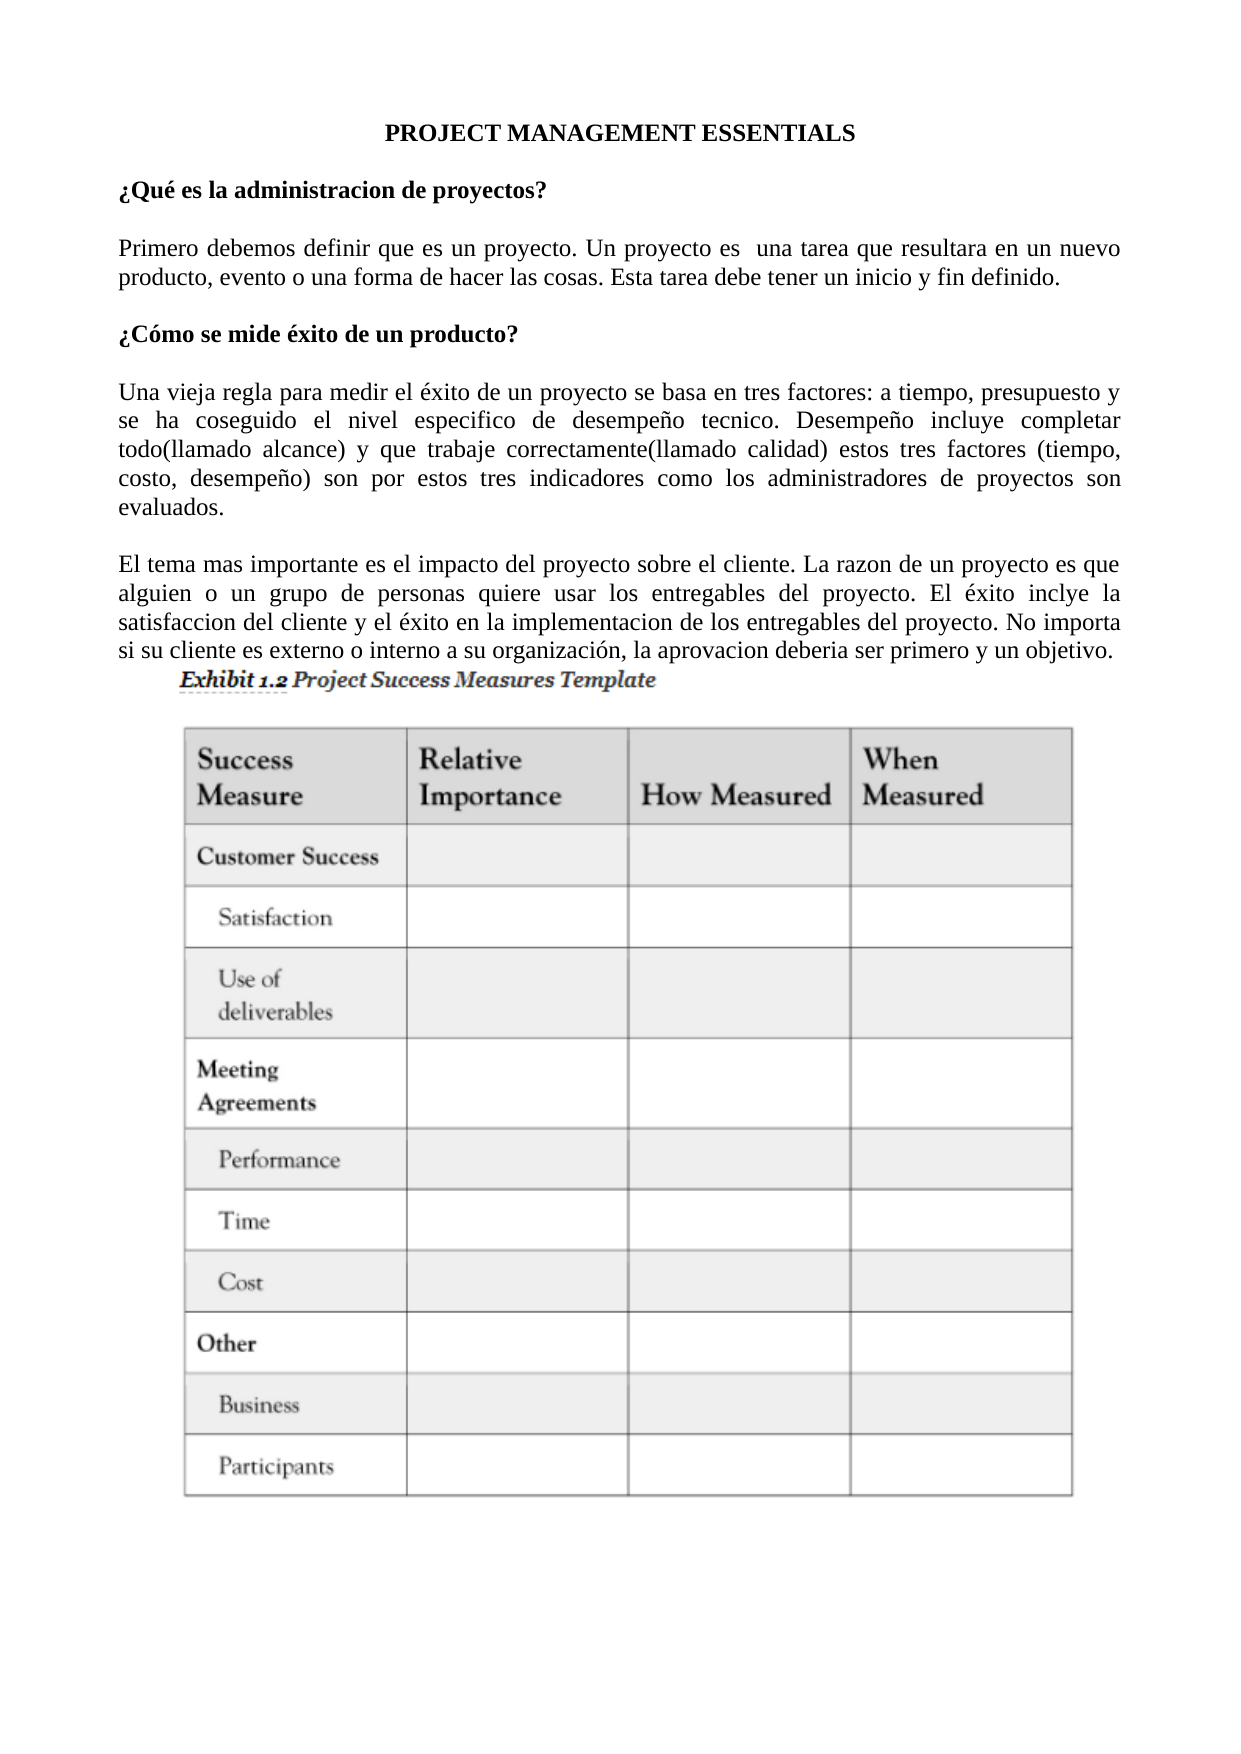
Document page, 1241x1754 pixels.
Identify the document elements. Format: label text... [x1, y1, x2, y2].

text PROJECT MANAGEMENT ESSENTIALS [118, 118, 1122, 147]
text Una vieja regla para medir el éxito de un proyecto se basa en tres factores: a tiempo, presupuesto y se ha coseguido el nivel especifico de desempeño tecnico. Desempeño incluye completar todo(llamado alcance) y que trabaje correctamente(llamado calidad) estos tres factores (tiempo, costo, desempeño) son por estos tres indicadores como los administradores de proyectos son evaluados. [118, 377, 1122, 521]
text ¿Cómo se mide éxito de un producto? [118, 319, 1122, 348]
text Primero debemos definir que es un proyecto. Un proyecto es una tarea que resultara en un nuevo producto, evento o una forma de hacer las cosas. Esta tarea debe tener un inicio y fin definido. [118, 233, 1122, 291]
text El tema mas importante es el impacto del proyecto sobre el cliente. La razon de un proyecto es que alguien o un grupo de personas quiere usar los entregables del proyecto. El éxito inclye la satisfaccion del cliente y el éxito en la implementacion de los entregables del proyecto. No importa si su cliente es externo o interno a su organización, la aprovacion deberia ser primero y un objetivo. [118, 549, 1122, 664]
picture [153, 664, 1087, 1510]
text ¿Qué es la administracion de proyectos? [118, 176, 1122, 204]
